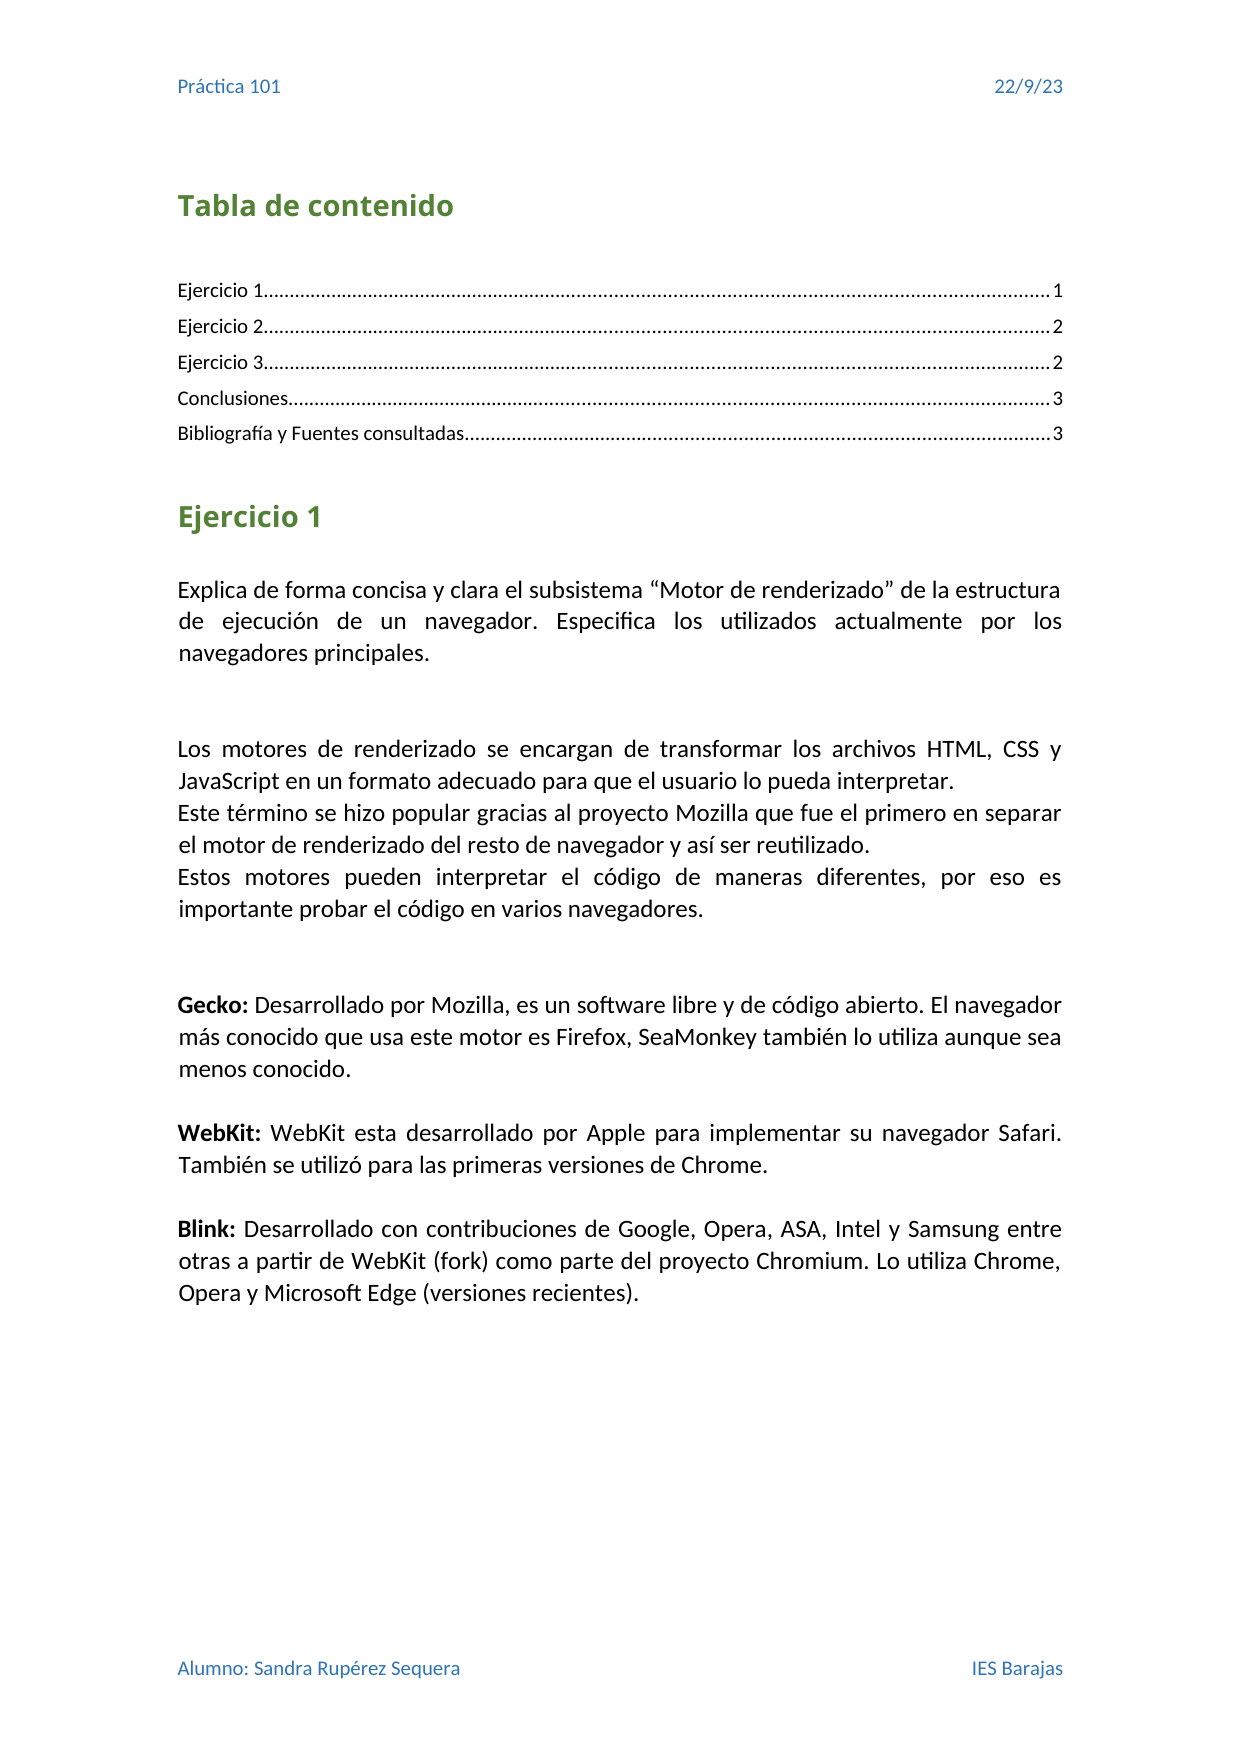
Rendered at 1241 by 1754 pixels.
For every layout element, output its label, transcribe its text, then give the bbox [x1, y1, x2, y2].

text Ejercicio 2 2 [177, 313, 1063, 338]
subtitle Tabla de contenido [177, 185, 1063, 274]
text Explica de forma concisa y clara el subsistema “Motor de renderizado” de la estructura de ejecución de un navegador. Especifica los utilizados actualmente por los navegadores principales. [177, 574, 1063, 668]
text Blink: Desarrollado con contribuciones de Google, Opera, ASA, Intel y Samsung entre otras a partir de WebKit (fork) como parte del proyecto Chromium. Lo utiliza Chrome, Opera y Microsoft Edge (versiones recientes). [177, 1213, 1063, 1307]
subtitle Ejercicio 1 [177, 496, 1063, 536]
text Gecko: Desarrollado por Mozilla, es un software libre y de código abierto. El navegador más conocido que usa este motor es Firefox, SeaMonkey también lo utiliza aunque sea menos conocido. [177, 989, 1063, 1083]
text WebKit: WebKit esta desarrollado por Apple para implementar su navegador Safari. También se utilizó para las primeras versiones de Chrome. [177, 1117, 1063, 1179]
text Ejercicio 1 1 [177, 277, 1063, 303]
text Este término se hizo popular gracias al proyecto Mozilla que fue el primero en separar el motor de renderizado del resto de navegador y así ser reutilizado. [177, 797, 1063, 860]
text Los motores de renderizado se encargan de transformar los archivos HTML, CSS y JavaScript en un formato adecuado para que el usuario lo pueda interpretar. [177, 734, 1063, 796]
text Bibliografía y Fuentes consultadas 3 [177, 421, 1063, 446]
text Conclusiones 3 [177, 385, 1063, 410]
text Ejercicio 3 2 [177, 349, 1063, 374]
text Estos motores pueden interpretar el código de maneras diferentes, por eso es importante probar el código en varios navegadores. [177, 861, 1063, 923]
